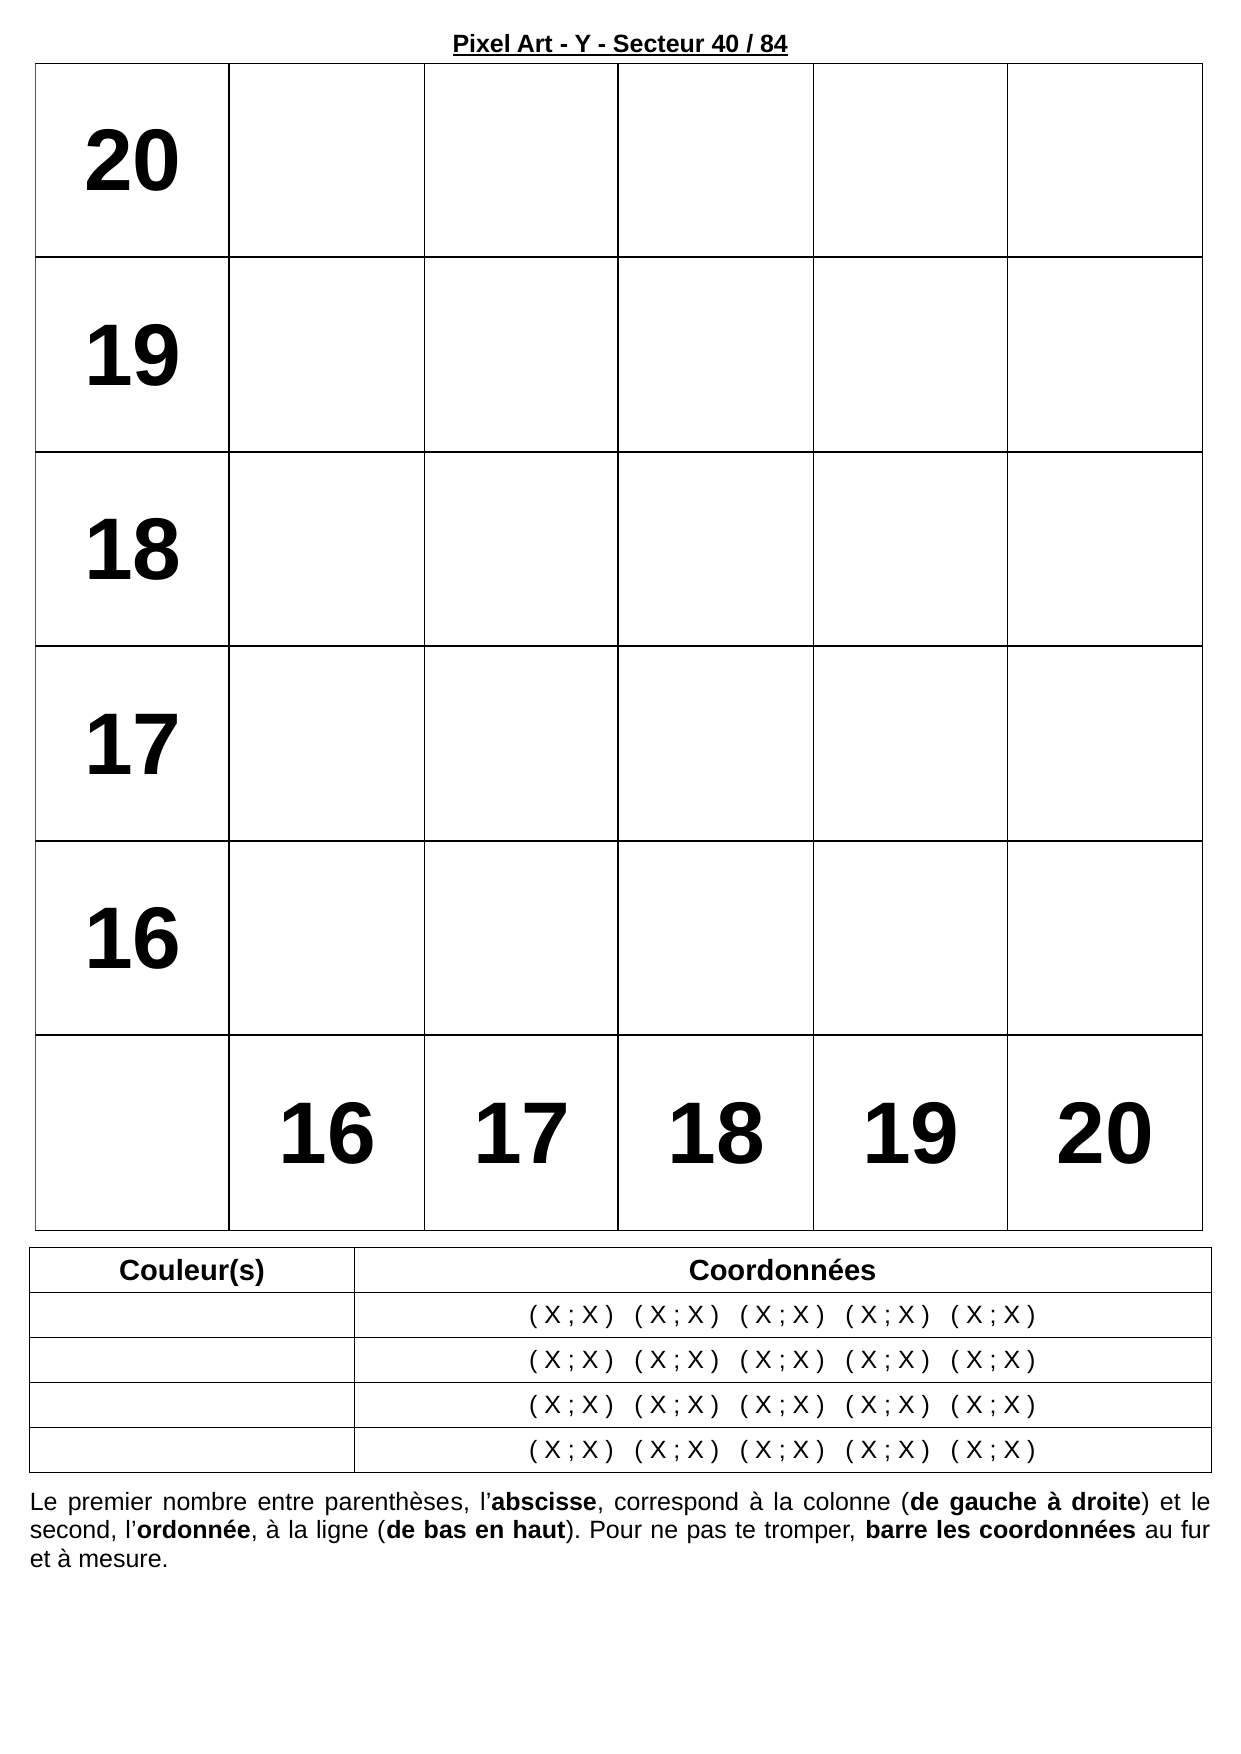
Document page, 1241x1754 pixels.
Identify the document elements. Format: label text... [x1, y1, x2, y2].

table_cell [30, 1293, 354, 1337]
table_cell ( X ; X ) ( X ; X ) ( X ; X ) ( X ; X ) ( X ; X ) [355, 1383, 1211, 1427]
text Pixel Art - Y - Secteur 40 / 84 [29, 29, 1211, 58]
table_cell ( X ; X ) ( X ; X ) ( X ; X ) ( X ; X ) ( X ; X ) [355, 1428, 1211, 1472]
table_cell [30, 1338, 354, 1382]
text Le premier nombre entre parenthèses, l’abscisse, correspond à la colonne (de gauche à droite) et le second, l’ordonnée, à la ligne (de bas en haut). Pour ne pas te tromper, barre les coordonnées au fur et à mesure. [29, 1487, 1211, 1573]
table_cell [30, 1428, 354, 1472]
table_header Couleur(s) [30, 1248, 354, 1292]
table_cell ( X ; X ) ( X ; X ) ( X ; X ) ( X ; X ) ( X ; X ) [355, 1293, 1211, 1337]
table_cell ( X ; X ) ( X ; X ) ( X ; X ) ( X ; X ) ( X ; X ) [355, 1338, 1211, 1382]
table_header Coordonnées [355, 1248, 1211, 1292]
table_cell [30, 1383, 354, 1427]
